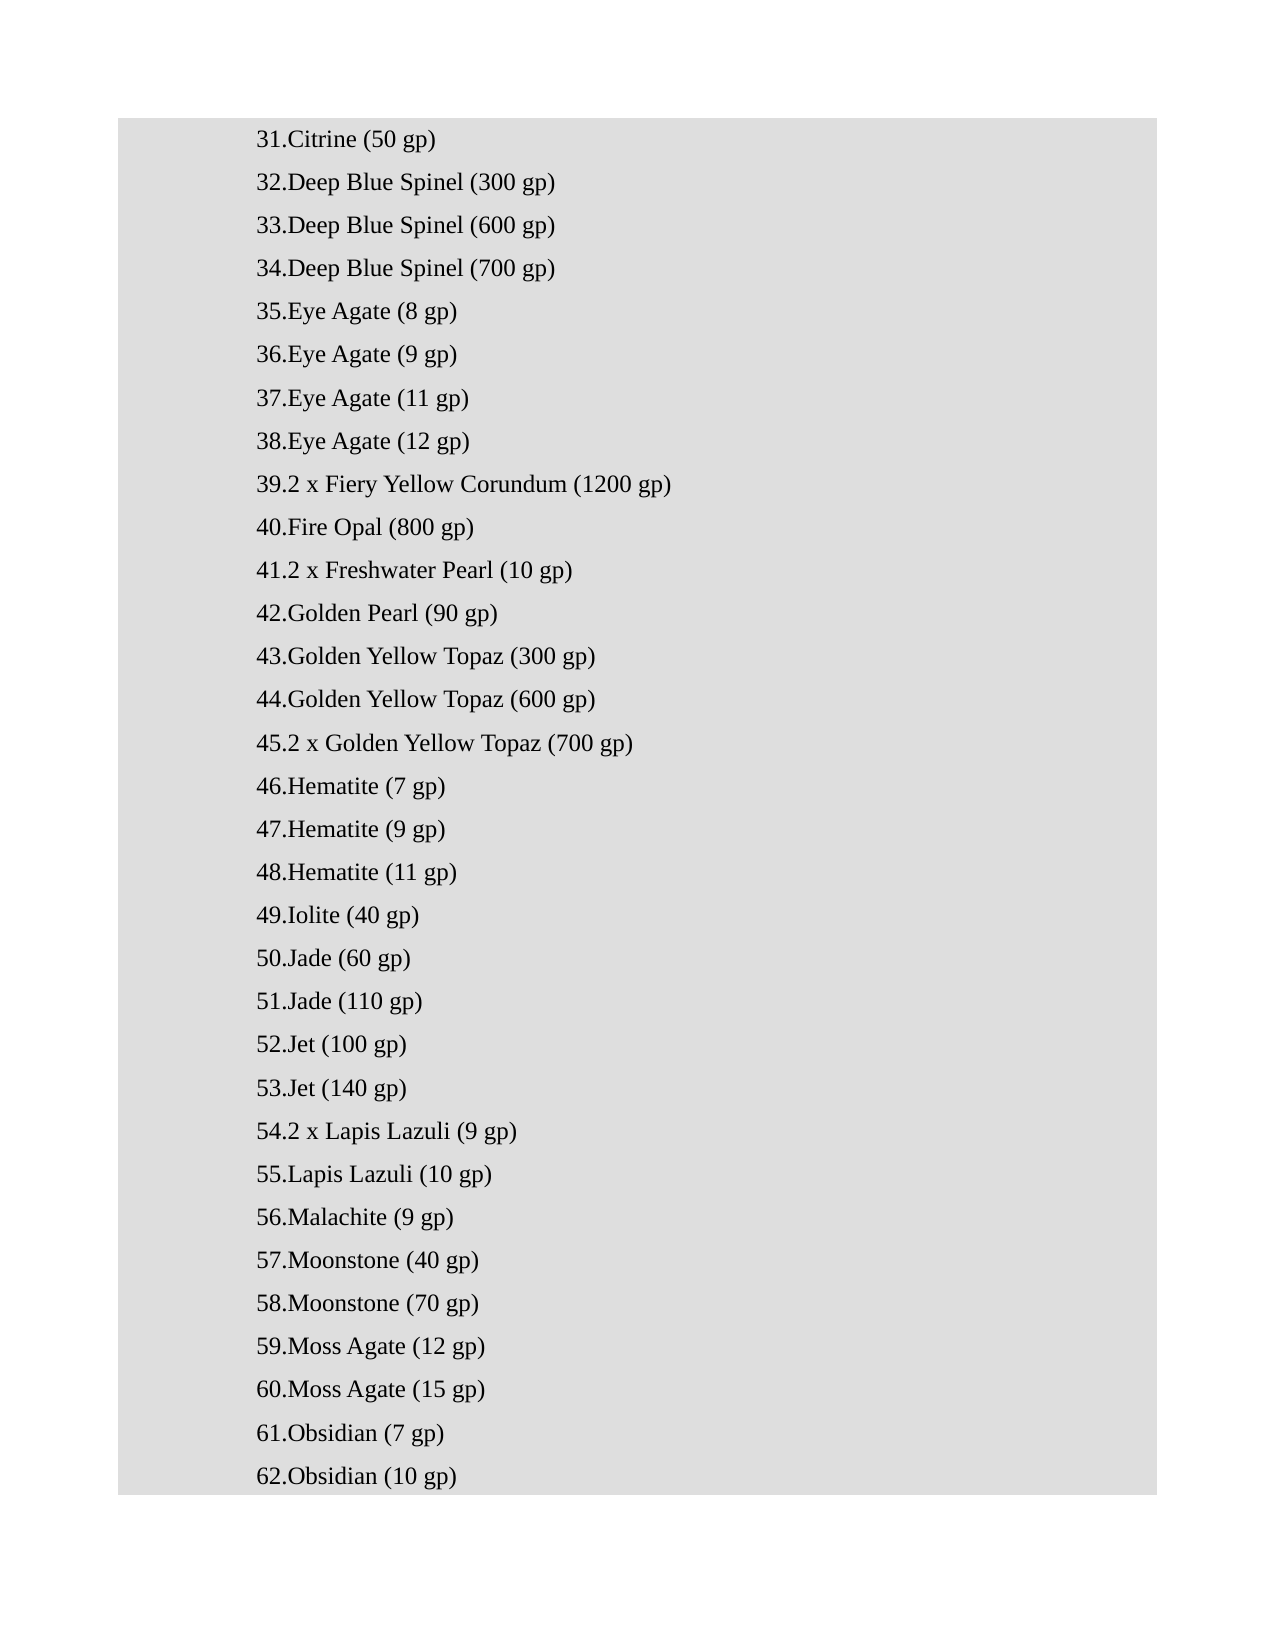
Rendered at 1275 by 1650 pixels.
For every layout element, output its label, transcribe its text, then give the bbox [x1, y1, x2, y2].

table_cell [121, 121, 253, 1492]
table_cell 2 x Alexandrite (400 gp) Alexandrite (600 gp) Amber (110 gp) Amber (120 gp) Aquamarine (500 gp) Azurite (9 gp) Banded Agate (6 gp) Banded Agate (7 gp) 2 x Banded Agate (10 gp) Banded Agate (11 gp) Black Opal (1200 gp) Black Pearl (400 gp) Black Pearl (500 gp) Black Pearl (700 gp) Bloodstone (50 gp) Bloodstone (60 gp) Blue Quartz (8 gp) Blue Sapphire (900 gp) Blue Star Sapphire (900 gp) Blue Star Sapphire (1000 gp) Blue Star Sapphire (1100 gp) Brown-green Garnet (90 gp) 2 x Brown-green Garnet (100 gp) Brown-green Garnet (120 gp) 2 x Carnelian (60 gp) Chrysoberyl (80 gp) Chrysoberyl (110 gp) Chrysoberyl (120 gp) Chrysoprase (20 gp) Citrine (40 gp) Citrine (50 gp) Deep Blue Spinel (300 gp) Deep Blue Spinel (600 gp) Deep Blue Spinel (700 gp) Eye Agate (8 gp) Eye Agate (9 gp) Eye Agate (11 gp) Eye Agate (12 gp) 2 x Fiery Yellow Corundum (1200 gp) Fire Opal (800 gp) 2 x Freshwater Pearl (10 gp) Golden Pearl (90 gp) Golden Yellow Topaz (300 gp) Golden Yellow Topaz (600 gp) 2 x Golden Yellow Topaz (700 gp) Hematite (7 gp) Hematite (9 gp) Hematite (11 gp) Iolite (40 gp) Jade (60 gp) Jade (110 gp) Jet (100 gp) Jet (140 gp) 2 x Lapis Lazuli (9 gp) Lapis Lazuli (10 gp) Malachite (9 gp) Moonstone (40 gp) Moonstone (70 gp) Moss Agate (12 gp) Moss Agate (15 gp) Obsidian (7 gp) Obsidian (10 gp) 2 x Obsidian (12 gp) Onyx (40 gp) Peridot (30 gp) Pink Pearl (90 gp) Red Garnet (80 gp) Red Spinel (80 gp) Red Spinel (130 gp) Red-brown Spinel (110 gp) 3 x Smoky Quartz (40 gp) Smoky Quartz (50 gp) Star Rose Quartz (40 gp) 2 x Star Rose Quartz (60 gp) Star Ruby (800 gp) Tourmaline (60 gp) Tourmaline (110 gp) Tourmaline (120 gp) Violet Garnet (400 gp) 2 x White Pearl (90 gp) 2 x Zircon (50 gp) Total value = 20553 gp [253, 121, 1138, 1492]
table_header [1141, 118, 1157, 1495]
table_header [118, 118, 1141, 1495]
